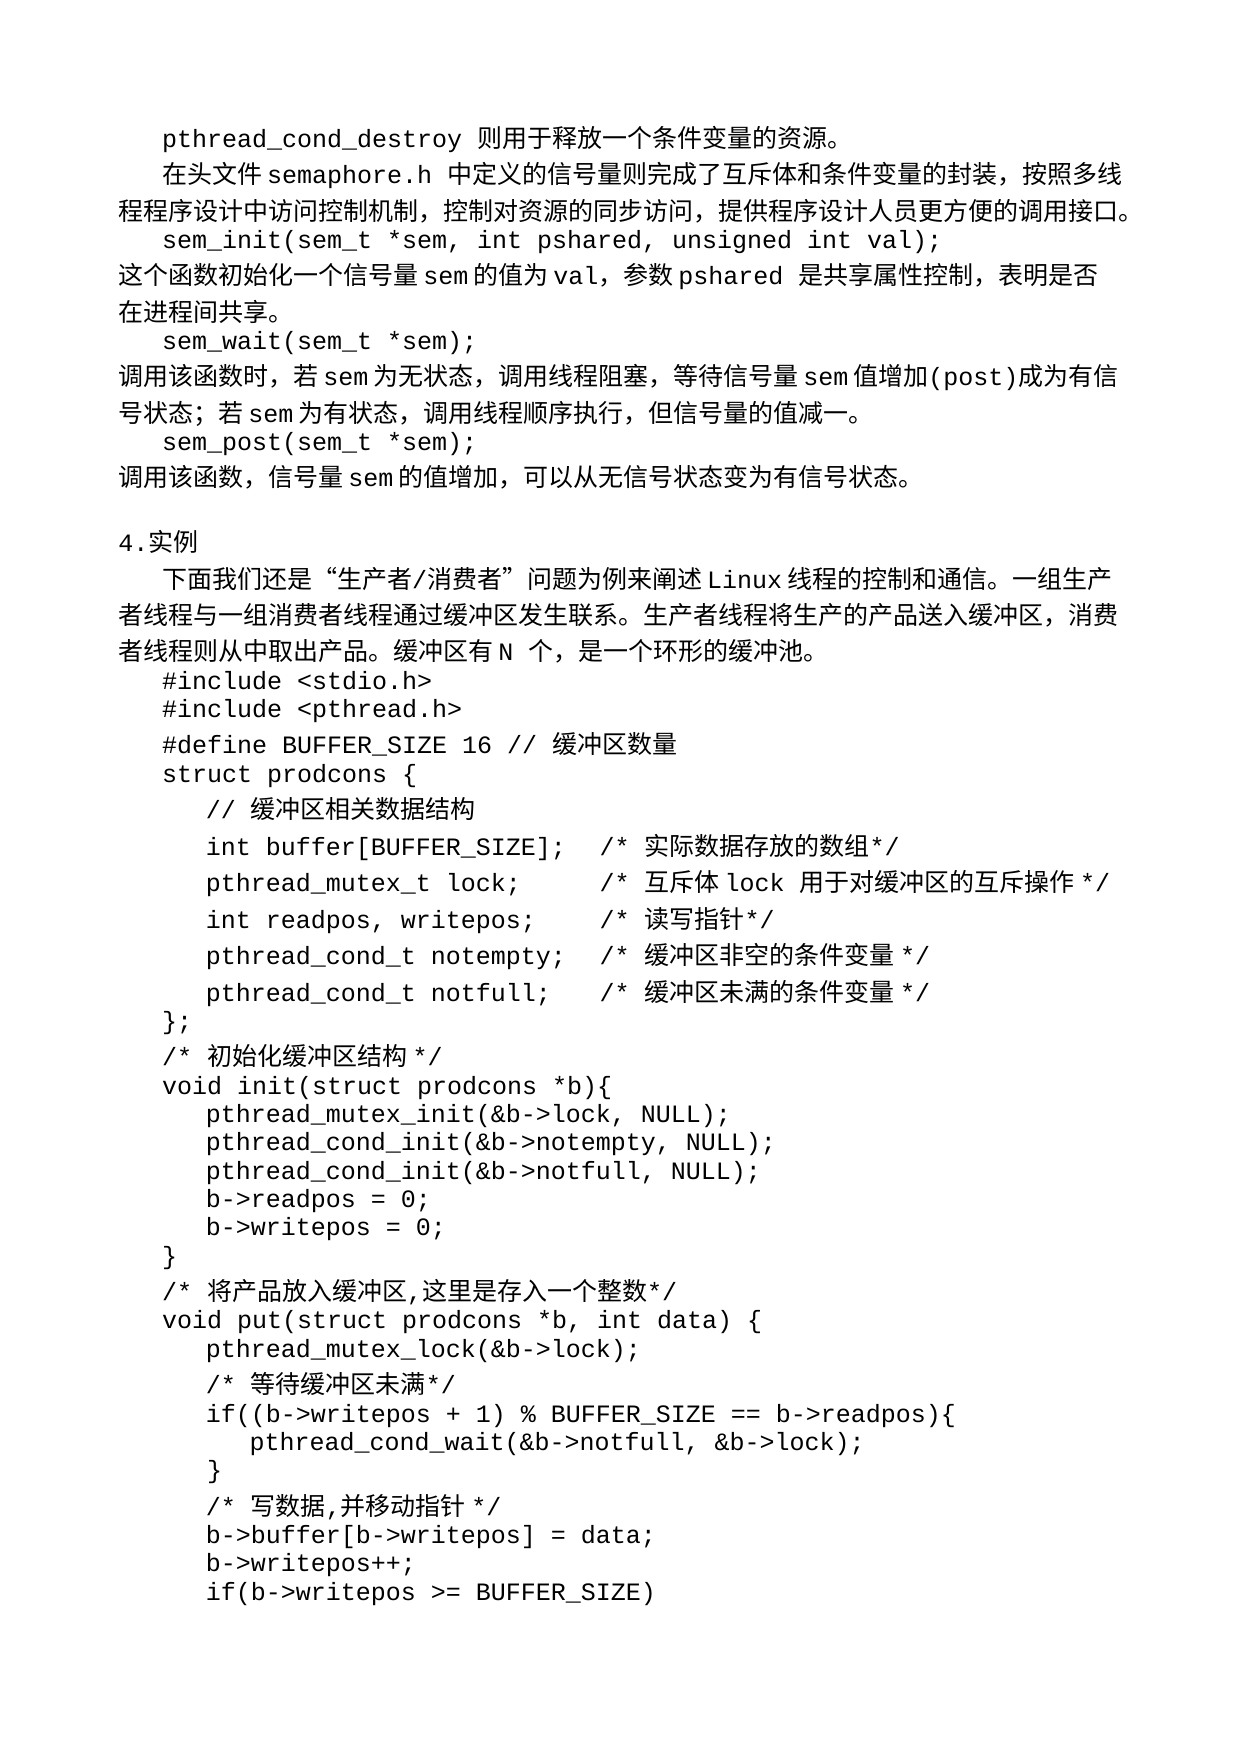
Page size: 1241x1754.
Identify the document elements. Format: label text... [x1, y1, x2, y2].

text /* 将产品放入缓冲区,这里是存入一个整数*/ [118, 1272, 1122, 1308]
text b->writepos = 0; [118, 1215, 1122, 1243]
text pthread_cond_destroy 则用于释放一个条件变量的资源。 [118, 118, 1122, 154]
text void put(struct prodcons *b, int data) { [118, 1308, 1122, 1336]
text #define BUFFER_SIZE 16 // 缓冲区数量 [118, 725, 1122, 761]
text pthread_mutex_lock(&b->lock); [118, 1336, 1122, 1365]
text 调用该函数，信号量sem的值增加，可以从无信号状态变为有信号状态。 [118, 458, 1122, 494]
text if((b->writepos + 1) % BUFFER_SIZE == b->readpos){ [118, 1401, 1122, 1429]
text void init(struct prodcons *b){ [118, 1073, 1122, 1102]
text 在头文件semaphore.h 中定义的信号量则完成了互斥体和条件变量的封装，按照多线程程序设计中访问控制机制，控制对资源的同步访问，提供程序设计人员更方便的调用接口。 [118, 154, 1122, 227]
text pthread_mutex_init(&b->lock, NULL); [118, 1102, 1122, 1130]
text b->writepos++; [118, 1551, 1122, 1579]
text b->readpos = 0; [118, 1187, 1122, 1215]
text /* 写数据,并移动指针 */ [118, 1486, 1122, 1523]
text } [118, 1458, 1122, 1486]
text 4.实例 [118, 523, 1122, 559]
text 下面我们还是“生产者/消费者”问题为例来阐述Linux线程的控制和通信。一组生产者线程与一组消费者线程通过缓冲区发生联系。生产者线程将生产的产品送入缓冲区，消费者线程则从中取出产品。缓冲区有N 个，是一个环形的缓冲池。 [118, 559, 1122, 668]
text // 缓冲区相关数据结构 [118, 790, 1122, 826]
text /* 初始化缓冲区结构 */ [118, 1037, 1122, 1073]
text #include <pthread.h> [118, 697, 1122, 725]
text pthread_mutex_t lock; /* 互斥体lock 用于对缓冲区的互斥操作 */ [118, 863, 1122, 899]
text #include <stdio.h> [118, 668, 1122, 697]
text sem_wait(sem_t *sem); [118, 328, 1122, 357]
text /* 等待缓冲区未满*/ [118, 1365, 1122, 1401]
text sem_init(sem_t *sem, int pshared, unsigned int val); [118, 227, 1122, 256]
text if(b->writepos >= BUFFER_SIZE) [118, 1579, 1122, 1608]
text }; [118, 1008, 1122, 1037]
text pthread_cond_init(&b->notempty, NULL); [118, 1130, 1122, 1158]
text b->buffer[b->writepos] = data; [118, 1523, 1122, 1551]
text pthread_cond_init(&b->notfull, NULL); [118, 1158, 1122, 1187]
text pthread_cond_t notempty; /* 缓冲区非空的条件变量 */ [118, 936, 1122, 972]
text sem_post(sem_t *sem); [118, 429, 1122, 458]
text int buffer[BUFFER_SIZE]; /* 实际数据存放的数组*/ [118, 826, 1122, 863]
text 这个函数初始化一个信号量sem的值为val，参数pshared 是共享属性控制，表明是否在进程间共享。 [118, 256, 1122, 328]
text pthread_cond_wait(&b->notfull, &b->lock); [118, 1429, 1122, 1458]
text } [118, 1243, 1122, 1272]
text int readpos, writepos; /* 读写指针*/ [118, 899, 1122, 936]
text 调用该函数时，若sem为无状态，调用线程阻塞，等待信号量sem值增加(post)成为有信号状态；若sem为有状态，调用线程顺序执行，但信号量的值减一。 [118, 357, 1122, 429]
text struct prodcons { [118, 761, 1122, 790]
text pthread_cond_t notfull; /* 缓冲区未满的条件变量 */ [118, 972, 1122, 1008]
